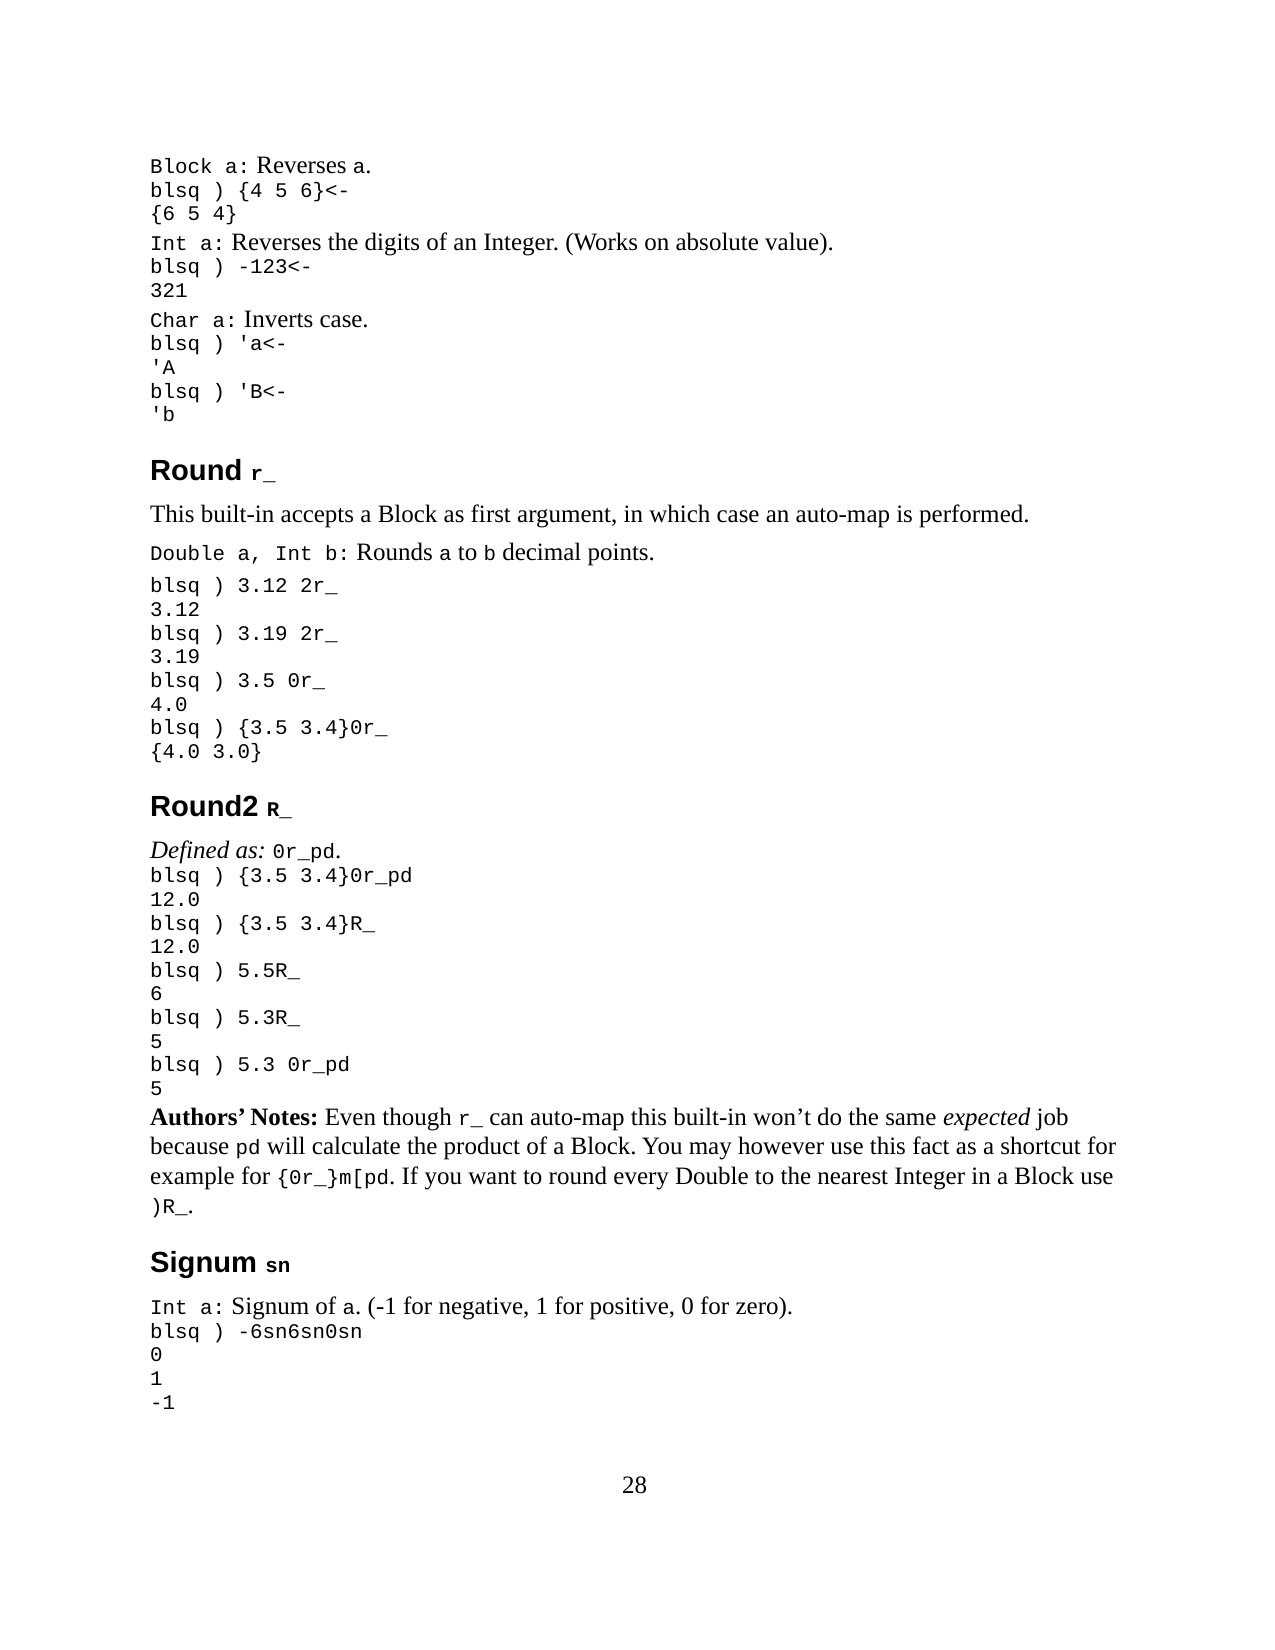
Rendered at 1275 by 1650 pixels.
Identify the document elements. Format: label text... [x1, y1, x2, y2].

subtitle Round2 R_ [150, 789, 1125, 823]
text {4.0 3.0} [150, 741, 1125, 764]
text blsq ) {3.5 3.4}0r_ [150, 717, 1125, 741]
text blsq ) 5.3 0r_pd [150, 1054, 1125, 1078]
text Char a: Inverts case. [150, 304, 1125, 333]
text blsq ) 5.3R_ [150, 1007, 1125, 1031]
text Authors’ Notes: Even though r_ can auto-map this built-in won’t do the same expected job because pd will calculate the product of a Block. You may however use this fact as a shortcut for example for {0r_}m[pd. If you want to round every Double to the nearest Integer in a Block use )R_. [150, 1102, 1125, 1220]
text 'b [150, 404, 1125, 428]
text 12.0 [150, 936, 1125, 960]
text 4.0 [150, 693, 1125, 717]
text blsq ) 5.5R_ [150, 960, 1125, 983]
text Double a, Int b: Rounds a to b decimal points. [150, 537, 1125, 566]
text 3.19 [150, 646, 1125, 670]
text blsq ) 'a<- [150, 333, 1125, 357]
text blsq ) {3.5 3.4}0r_pd [150, 865, 1125, 889]
text 5 [150, 1078, 1125, 1102]
text This built-in accepts a Block as first argument, in which case an auto-map is performed. [150, 499, 1125, 528]
text 1 [150, 1368, 1125, 1392]
text 5 [150, 1031, 1125, 1054]
text Int a: Reverses the digits of an Integer. (Works on absolute value). [150, 227, 1125, 256]
text blsq ) 3.19 2r_ [150, 623, 1125, 646]
text {6 5 4} [150, 203, 1125, 227]
text blsq ) -123<- [150, 256, 1125, 280]
text 0 [150, 1344, 1125, 1368]
text 3.12 [150, 599, 1125, 623]
text Int a: Signum of a. (-1 for negative, 1 for positive, 0 for zero). [150, 1291, 1125, 1321]
text blsq ) {3.5 3.4}R_ [150, 912, 1125, 936]
text blsq ) 'B<- [150, 381, 1125, 404]
text Block a: Reverses a. [150, 150, 1125, 179]
text 321 [150, 280, 1125, 304]
text blsq ) -6sn6sn0sn [150, 1321, 1125, 1344]
text 12.0 [150, 889, 1125, 912]
text 6 [150, 983, 1125, 1007]
text blsq ) 3.5 0r_ [150, 670, 1125, 693]
subtitle Signum sn [150, 1245, 1125, 1279]
text 'A [150, 357, 1125, 381]
text Defined as: 0r_pd. [150, 836, 1125, 865]
subtitle Round r_ [150, 453, 1125, 487]
text blsq ) {4 5 6}<- [150, 179, 1125, 203]
text blsq ) 3.12 2r_ [150, 575, 1125, 599]
text -1 [150, 1392, 1125, 1415]
